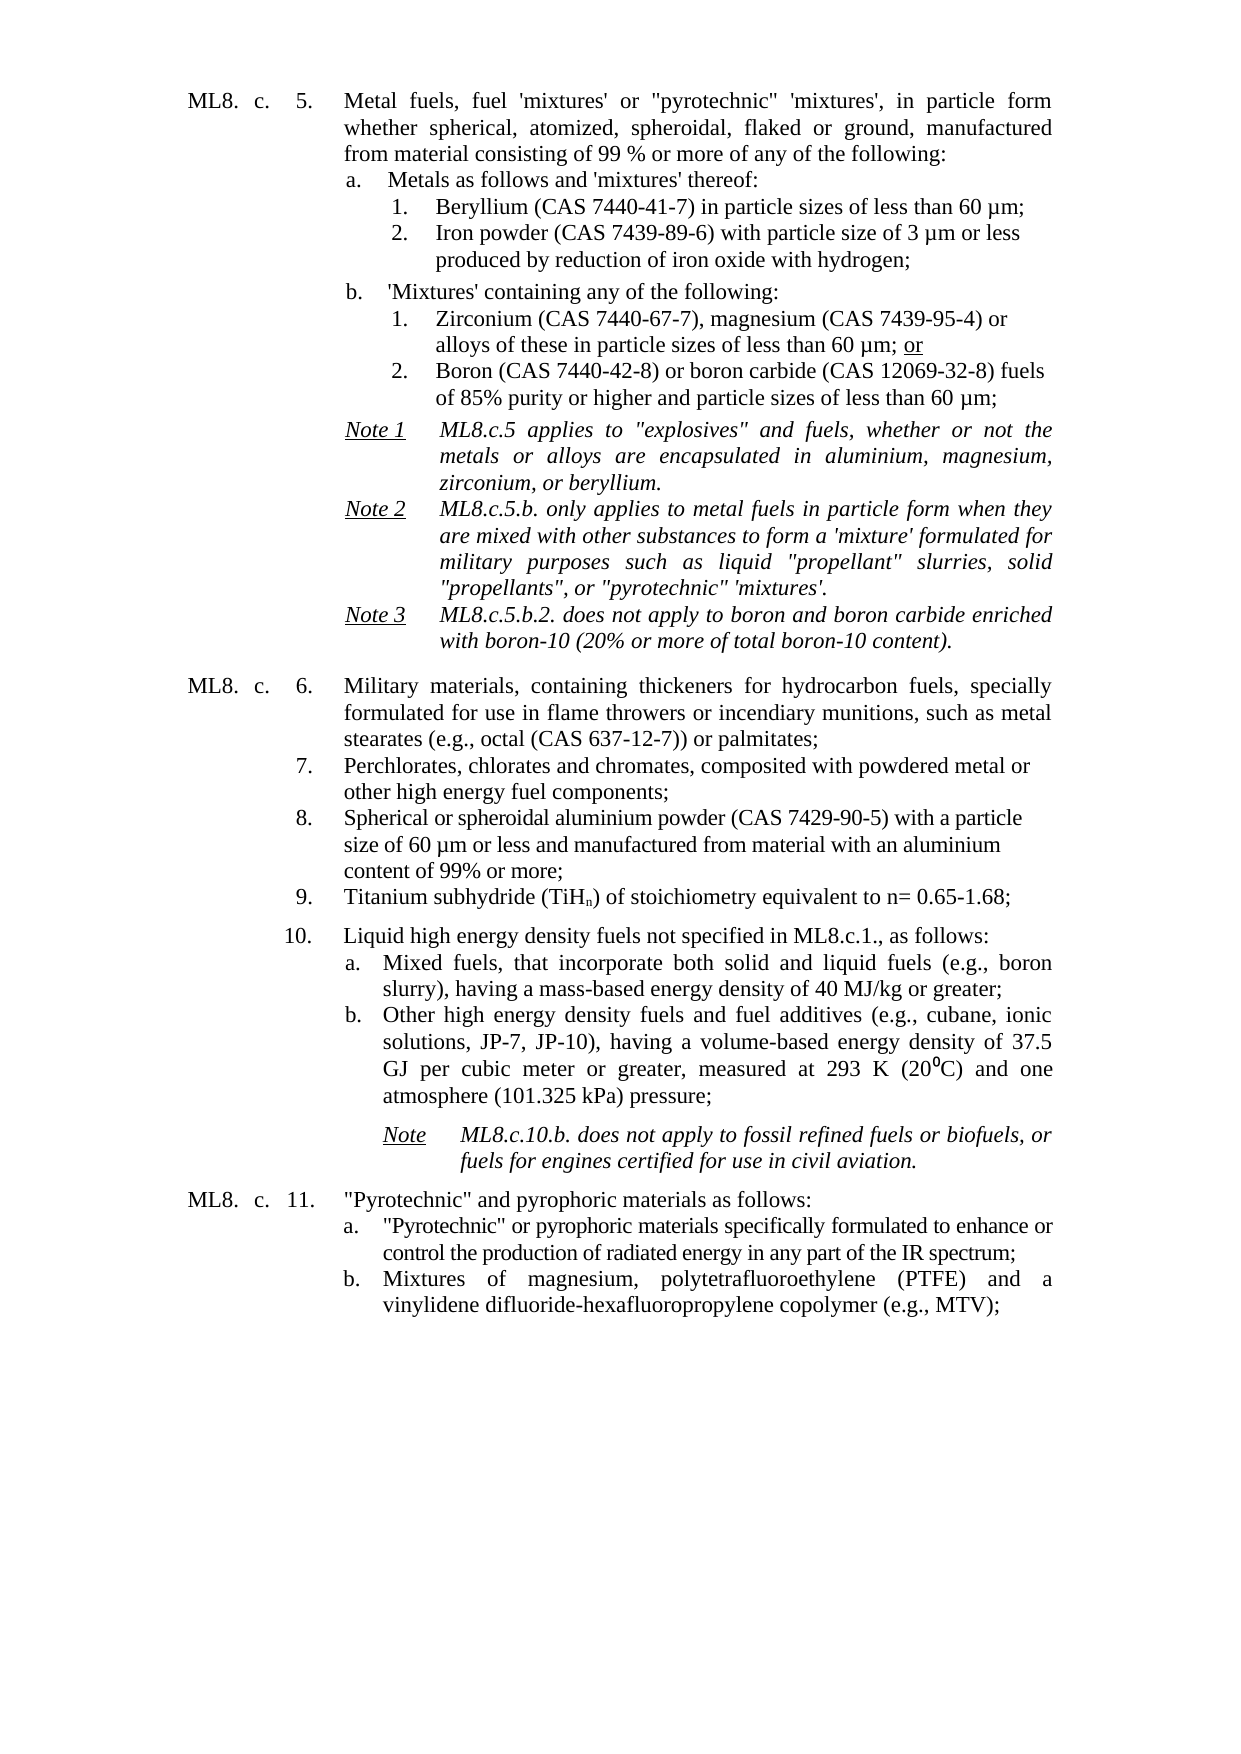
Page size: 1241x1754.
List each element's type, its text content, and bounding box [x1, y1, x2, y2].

text ML8. c. 6. Military materials, containing thickeners for hydrocarbon fuels, specially formulated for use in flame throwers or incendiary munitions, such as metal stearates (e.g., octal (CAS 637-12-7)) or palmitates; [187, 673, 1053, 752]
text Note 2 ML8.c.5.b. only applies to metal fuels in particle form when they are mixed with other substances to form a 'mixture' formulated for military purposes such as liquid "propellant" slurries, solid "propellants", or "pyrotechnic" 'mixtures'. [345, 495, 1053, 601]
text Note ML8.c.10.b. does not apply to fossil refined fuels or biofuels, or fuels for engines certified for use in civil aviation. [383, 1121, 1053, 1173]
text b. Other high energy density fuels and fuel additives (e.g., cubane, ionic solutions, JP-7, JP-10), having a volume-based energy density of 37.5 GJ per cubic meter or greater, measured at 293 K (20⁰C) and one atmosphere (101.325 kPa) pressure; [345, 1001, 1053, 1108]
text Note 3 ML8.c.5.b.2. does not apply to boron and boron carbide enriched with boron-10 (20% or more of total boron-10 content). [345, 601, 1053, 653]
text 1. Beryllium (CAS 7440-41-7) in particle sizes of less than 60 µm; [391, 193, 1053, 219]
text ML8. c. 11. "Pyrotechnic" and pyrophoric materials as follows: [187, 1186, 1053, 1212]
text 2. Iron powder (CAS 7439-89-6) with particle size of 3 µm or less produced by reduction of iron oxide with hydrogen; [391, 219, 1053, 272]
text 7. Perchlorates, chlorates and chromates, composited with powdered metal or other high energy fuel components; [187, 752, 1053, 804]
text 8. Spherical or spheroidal aluminium powder (CAS 7429-90-5) with a particle size of 60 µm or less and manufactured from material with an aluminium content of 99% or more; [187, 804, 1053, 883]
text 1. Zirconium (CAS 7440-67-7), magnesium (CAS 7439-95-4) or alloys of these in particle sizes of less than 60 µm; or [391, 304, 1053, 357]
text a. Metals as follows and 'mixtures' thereof: [187, 167, 1053, 193]
text 9. Titanium subhydride (TiHn) of stoichiometry equivalent to n= 0.65-1.68; [187, 883, 1053, 910]
text 2. Boron (CAS 7440-42-8) or boron carbide (CAS 12069-32-8) fuels of 85% purity or higher and particle sizes of less than 60 µm; [391, 357, 1053, 410]
text a. Mixed fuels, that incorporate both solid and liquid fuels (e.g., boron slurry), having a mass-based energy density of 40 MJ/kg or greater; [345, 949, 1053, 1001]
text Note 1 ML8.c.5 applies to "explosives" and fuels, whether or not the metals or alloys are encapsulated in aluminium, magnesium, zirconium, or beryllium. [345, 416, 1053, 495]
text b. 'Mixtures' containing any of the following: [187, 278, 1053, 304]
text a. "Pyrotechnic" or pyrophoric materials specifically formulated to enhance or control the production of radiated energy in any part of the IR spectrum; [343, 1212, 1053, 1265]
text 10. Liquid high energy density fuels not specified in ML8.c.1., as follows: [187, 922, 1053, 949]
text ML8. c. 5. Metal fuels, fuel 'mixtures' or "pyrotechnic" 'mixtures', in particle form whether spherical, atomized, spheroidal, flaked or ground, manufactured from material consisting of 99 % or more of any of the following: [187, 87, 1053, 167]
text b. Mixtures of magnesium, polytetrafluoroethylene (PTFE) and a vinylidene difluoride-hexafluoropropylene copolymer (e.g., MTV); [343, 1265, 1053, 1318]
